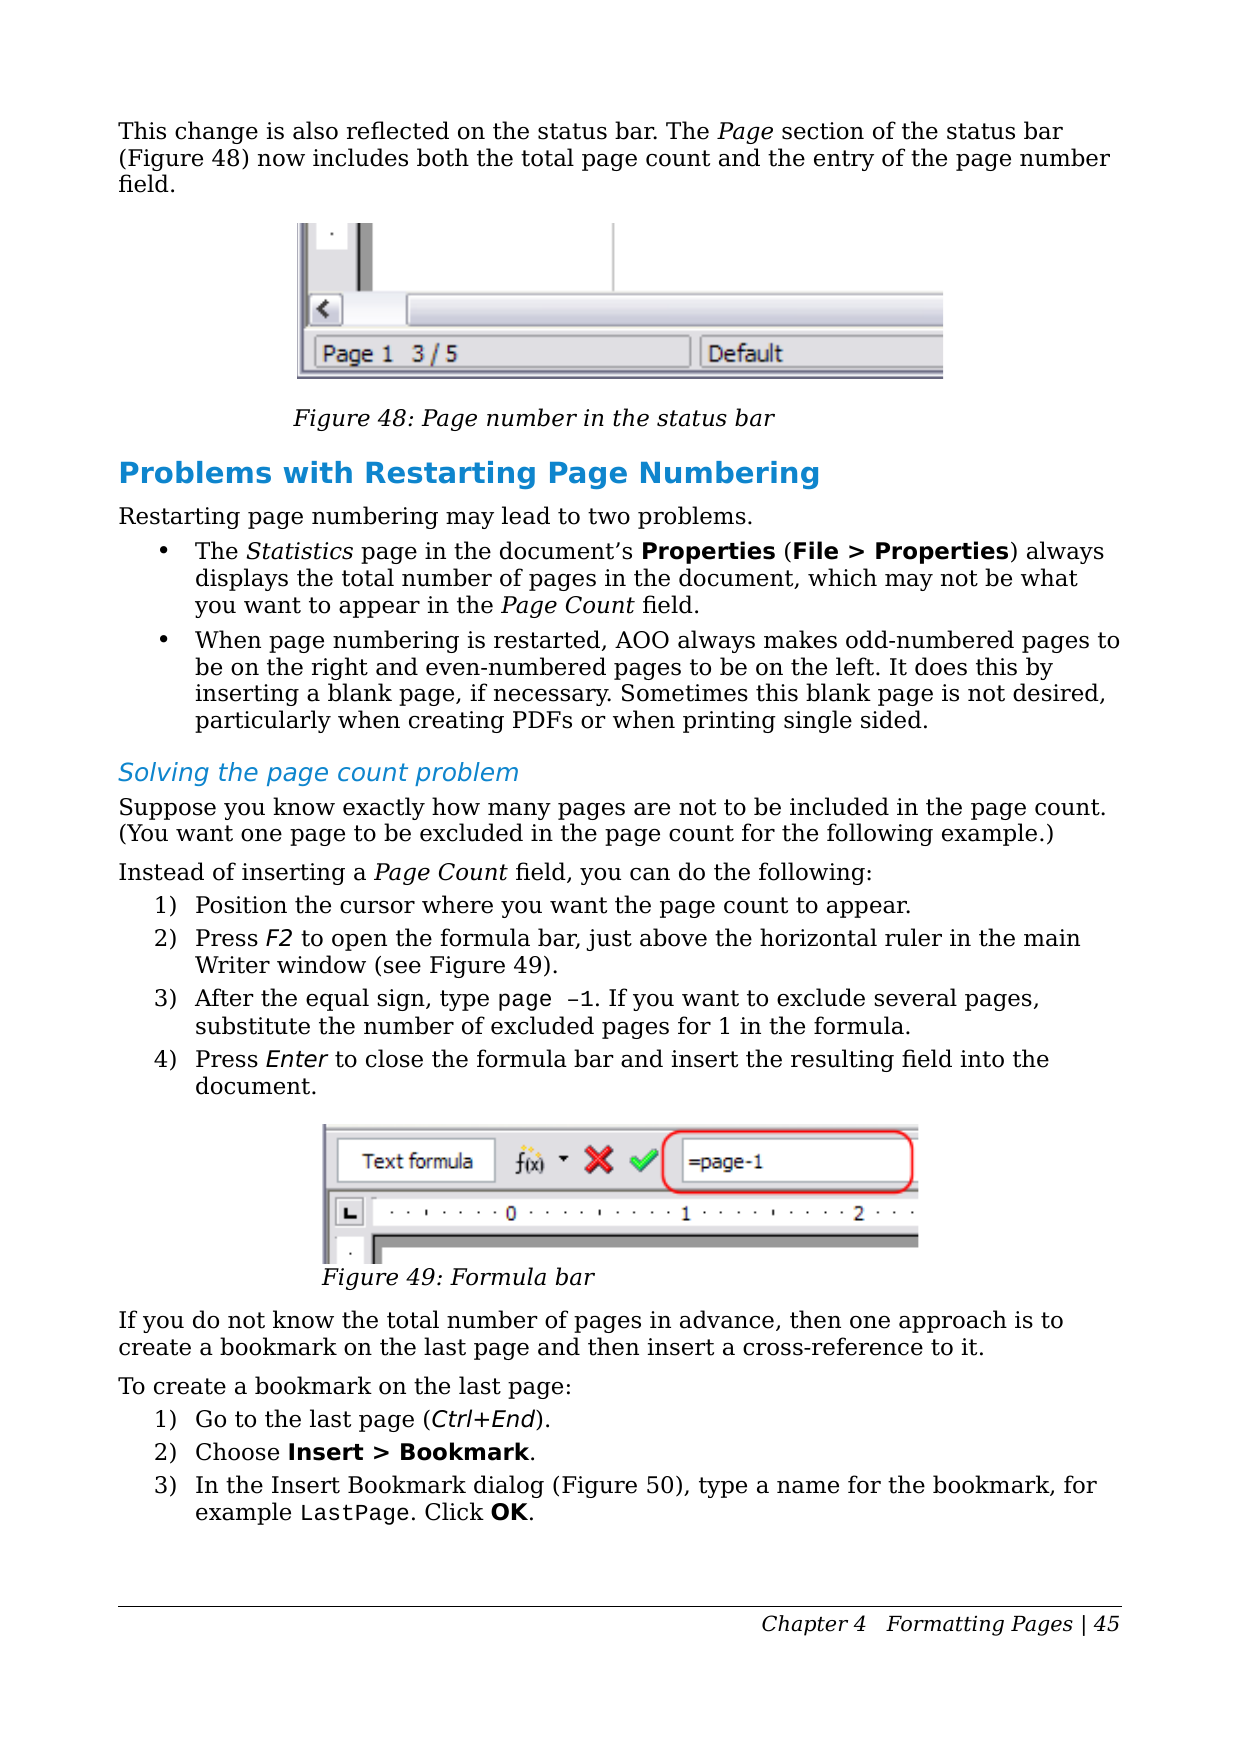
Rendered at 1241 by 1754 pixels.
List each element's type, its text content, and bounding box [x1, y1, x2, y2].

list Press Enter to close the formula bar and insert the resulting field into the document. [177, 1046, 1122, 1099]
subtitle Problems with Restarting Page Numbering [118, 457, 1122, 491]
text If you do not know the total number of pages in advance, then one approach is to create a bookmark on the last page and then insert a cross-reference to it. [118, 1307, 1122, 1361]
list In the Insert Bookmark dialog (Figure 50), type a name for the bookmark, for example LastPage. Click OK. [177, 1472, 1122, 1527]
picture [321, 1124, 919, 1264]
list To create a bookmark on the last page: [118, 1373, 1122, 1400]
list Go to the last page (Ctrl+End). [177, 1406, 1122, 1433]
list Press F2 to open the formula bar, just above the horizontal ruler in the main Writer window (see Figure 49). [177, 926, 1122, 979]
text Figure 49: Formula bar [322, 1264, 918, 1291]
text Figure 48: Page number in the status bar [293, 406, 947, 432]
text Suppose you know exactly how many pages are not to be included in the page count. (You want one page to be excluded in the page count for the following example.) [118, 794, 1122, 847]
picture [297, 223, 944, 379]
list The Statistics page in the document’s Properties (File > Properties) always displays the total number of pages in the document, which may not be what you want to appear in the Page Count field. [156, 536, 1122, 618]
list After the equal sign, type page –1. If you want to exclude several pages, substitute the number of excluded pages for 1 in the formula. [177, 985, 1122, 1040]
list When page numbering is restarted, AOO always makes odd-numbered pages to be on the right and even-numbered pages to be on the left. It does this by inserting a blank page, if necessary. Sometimes this blank page is not desired, particularly when creating PDFs or when printing single sided. [156, 625, 1122, 734]
text This change is also reflected on the status bar. The Page section of the status bar (Figure 48) now includes both the total page count and the entry of the page number field. [118, 118, 1122, 198]
list Position the cursor where you want the page count to appear. [177, 893, 1122, 919]
list Restarting page numbering may lead to two problems. [118, 503, 1122, 529]
list Choose Insert > Bookmark. [177, 1439, 1122, 1466]
list Instead of inserting a Page Count field, you can do the following: [118, 859, 1122, 886]
subtitle Solving the page count problem [118, 758, 1122, 787]
